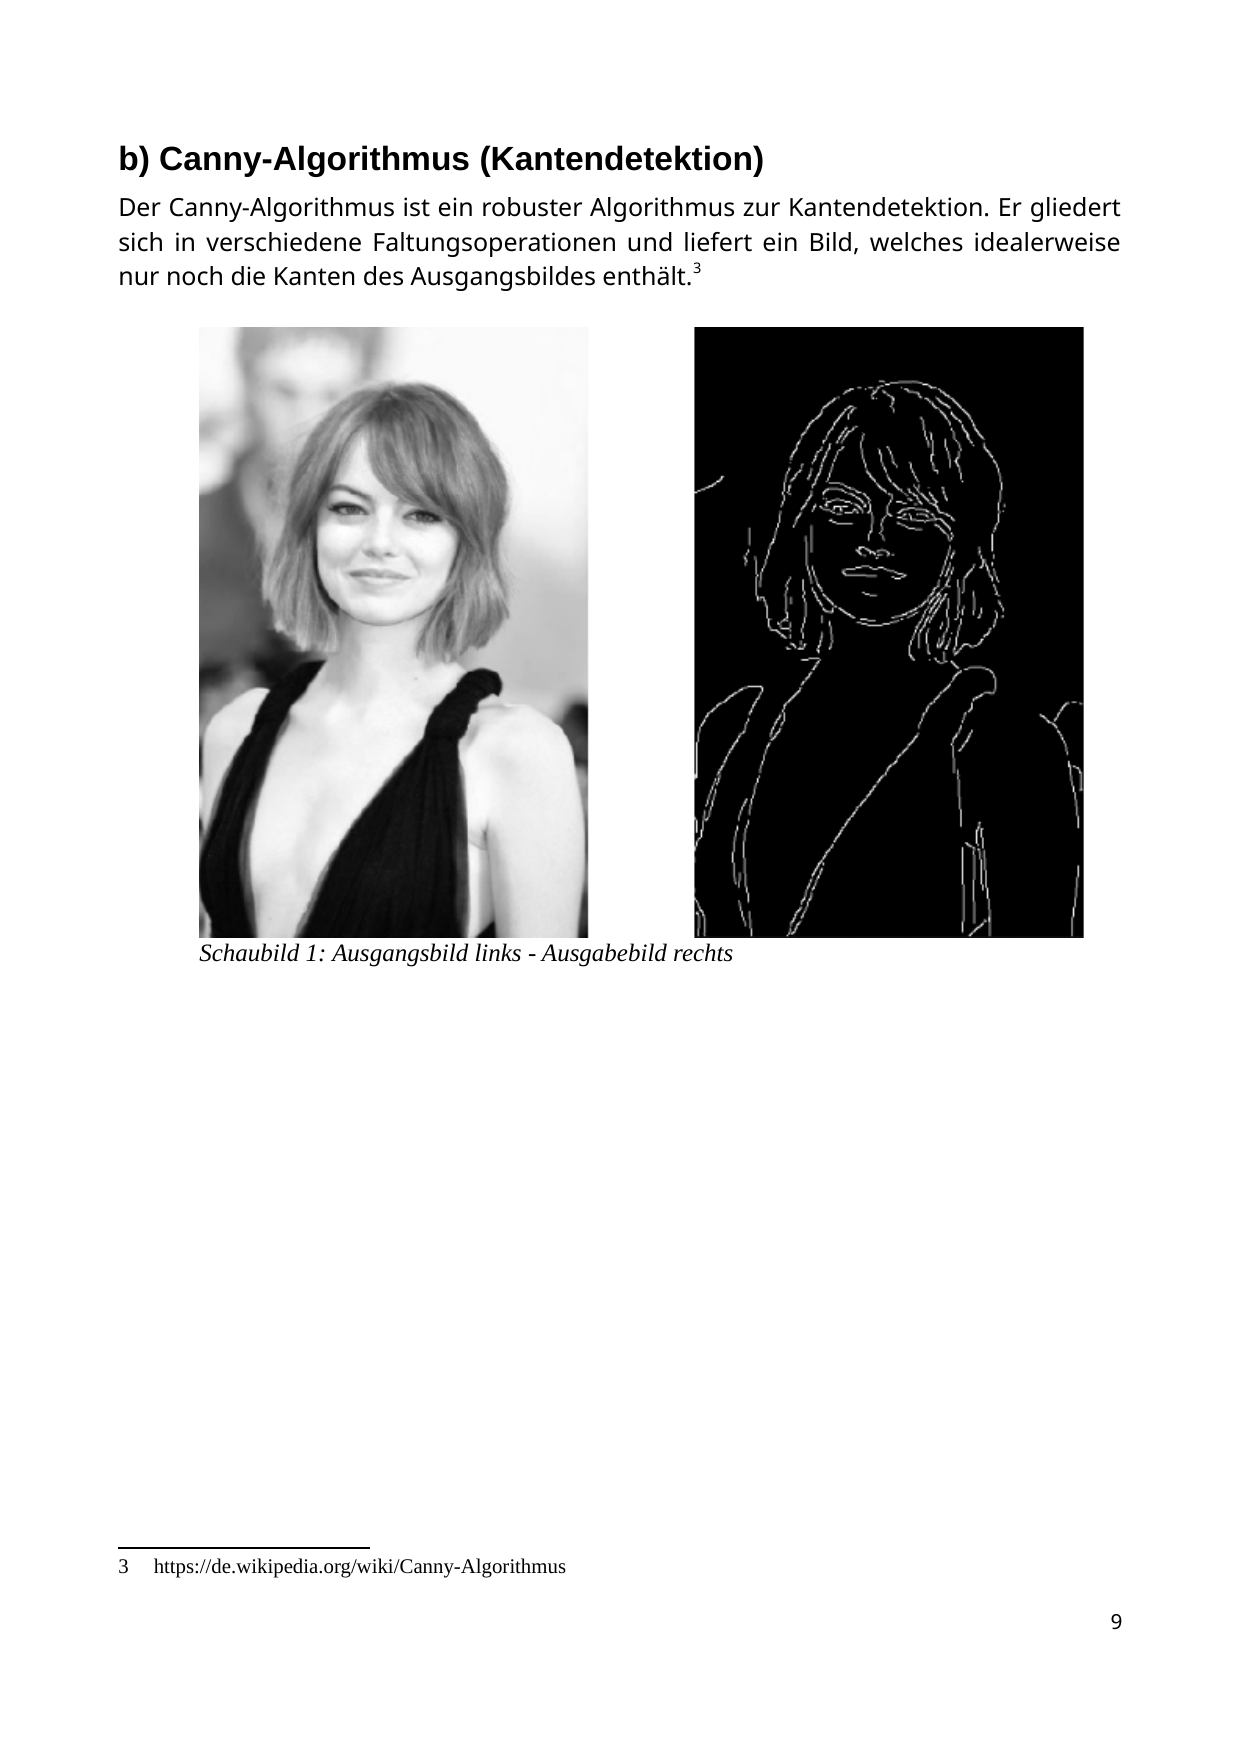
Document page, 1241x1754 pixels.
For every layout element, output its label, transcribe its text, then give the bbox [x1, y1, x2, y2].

text https://de.wikipedia.org/wiki/Canny-Algorithmus [118, 1554, 1122, 1578]
text Schaubild 1: Ausgangsbild links - Ausgabebild rechts [199, 938, 1083, 967]
text Der Canny-Algorithmus ist ein robuster Algorithmus zur Kantendetektion. Er gliedert sich in verschiedene Faltungsoperationen und liefert ein Bild, welches idealerweise nur noch die Kanten des Ausgangsbildes enthält. [118, 190, 1122, 292]
subtitle b) Canny-Algorithmus (Kantendetektion) [118, 139, 1122, 178]
picture [199, 327, 1084, 938]
